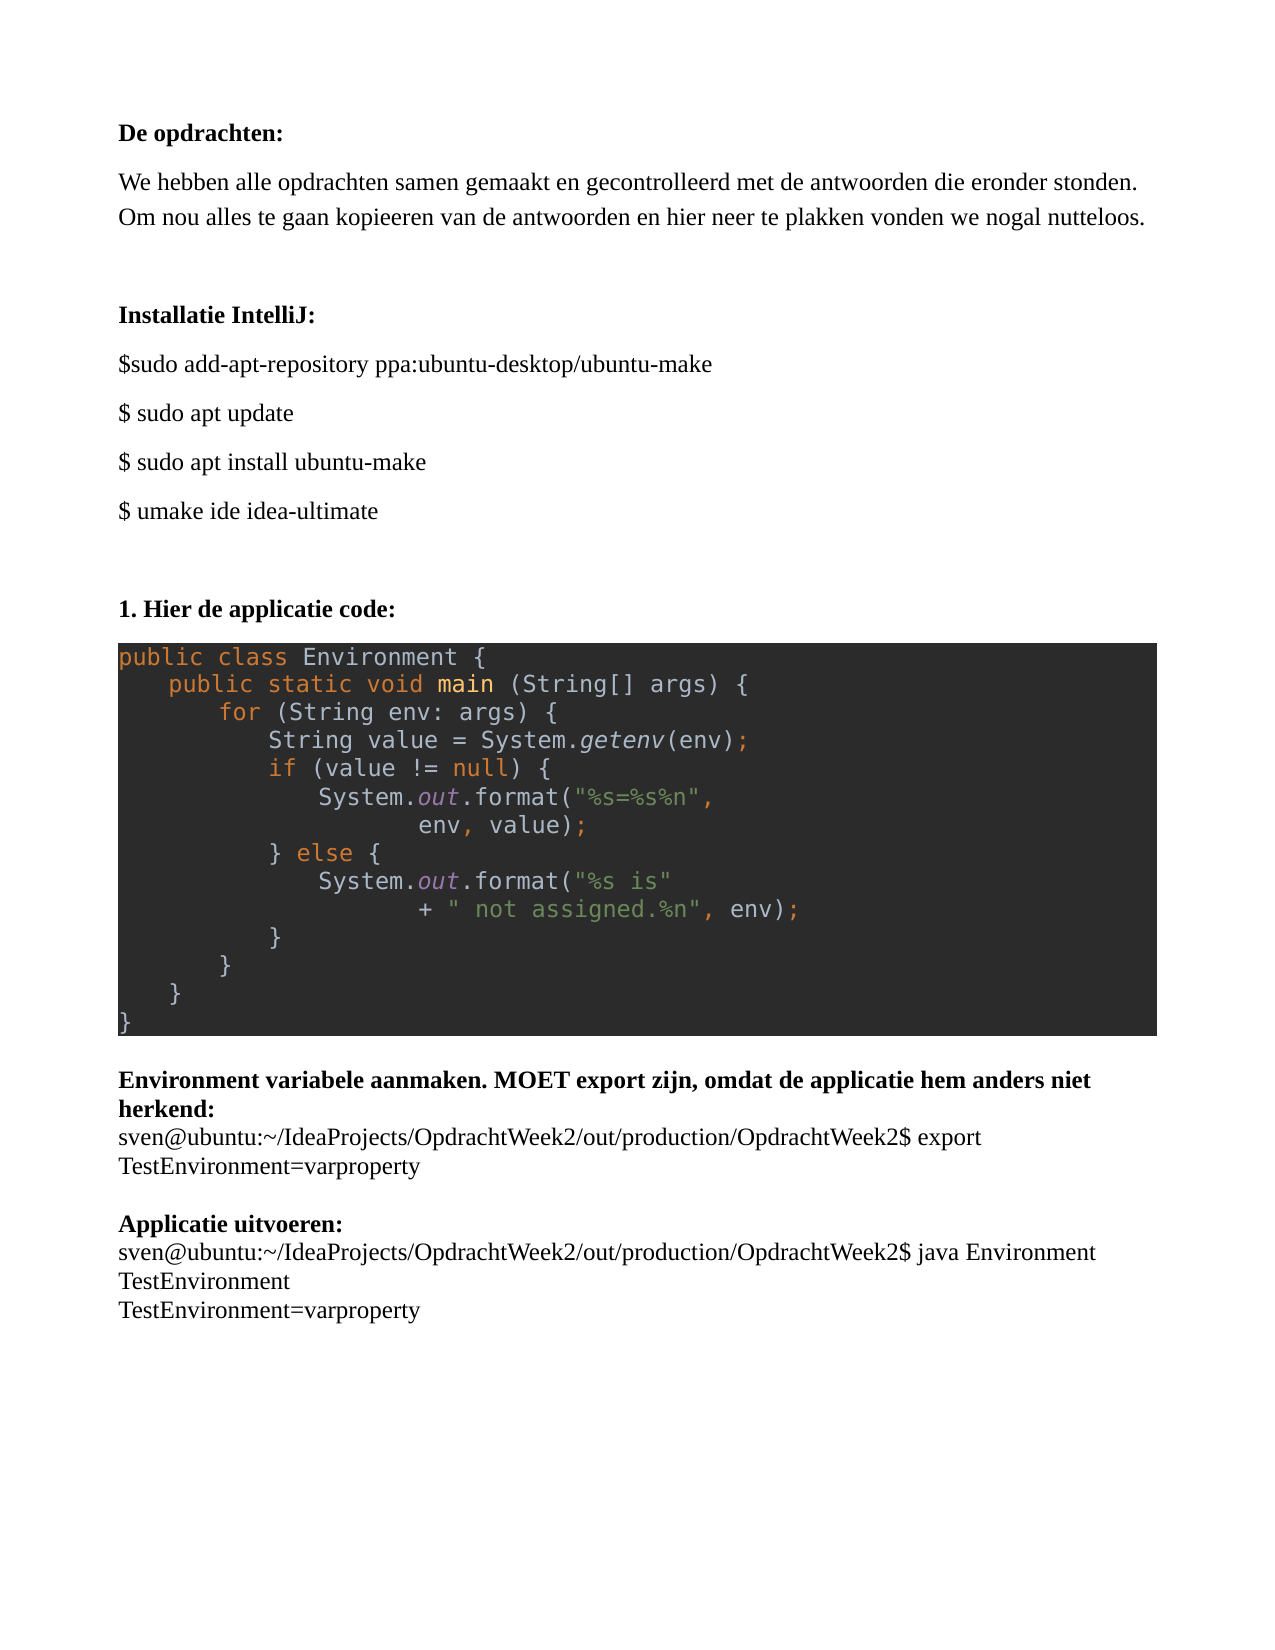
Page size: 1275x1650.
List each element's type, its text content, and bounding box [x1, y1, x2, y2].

text } [118, 924, 1157, 952]
text } [118, 980, 1157, 1008]
text Applicatie uitvoeren: [118, 1209, 1157, 1237]
text public class Environment { [118, 643, 1157, 671]
text if (value != null) { [118, 755, 1157, 783]
text String value = System.getenv(env); [118, 727, 1157, 755]
text System.out.format("%s=%s%n", [118, 783, 1157, 811]
text De opdrachten: [118, 118, 1157, 147]
text sven@ubuntu:~/IdeaProjects/OpdrachtWeek2/out/production/OpdrachtWeek2$ export TestEnvironment=varproperty [118, 1122, 1157, 1180]
text env, value); [118, 811, 1157, 839]
text Installatie IntelliJ: [118, 300, 1157, 328]
text } [118, 1008, 1157, 1036]
text $ sudo apt install ubuntu-make [118, 447, 1157, 476]
text sven@ubuntu:~/IdeaProjects/OpdrachtWeek2/out/production/OpdrachtWeek2$ java Environment TestEnvironment [118, 1237, 1157, 1295]
text public static void main (String[] args) { [118, 671, 1157, 699]
text $ sudo apt update [118, 398, 1157, 427]
text Environment variabele aanmaken. MOET export zijn, omdat de applicatie hem anders niet herkend: [118, 1065, 1157, 1122]
text TestEnvironment=varproperty [118, 1295, 1157, 1324]
text for (String env: args) { [118, 699, 1157, 727]
text 1. Hier de applicatie code: [118, 594, 1157, 623]
text $sudo add-apt-repository ppa:ubuntu-desktop/ubuntu-make [118, 349, 1157, 378]
text } else { [118, 839, 1157, 867]
text $ umake ide idea-ultimate [118, 496, 1157, 525]
text } [118, 952, 1157, 980]
text We hebben alle opdrachten samen gemaakt en gecontrolleerd met de antwoorden die eronder stonden. Om nou alles te gaan kopieeren van de antwoorden en hier neer te plakken vonden we nogal nutteloos. [118, 167, 1157, 230]
text + " not assigned.%n", env); [118, 896, 1157, 924]
text System.out.format("%s is" [118, 867, 1157, 896]
